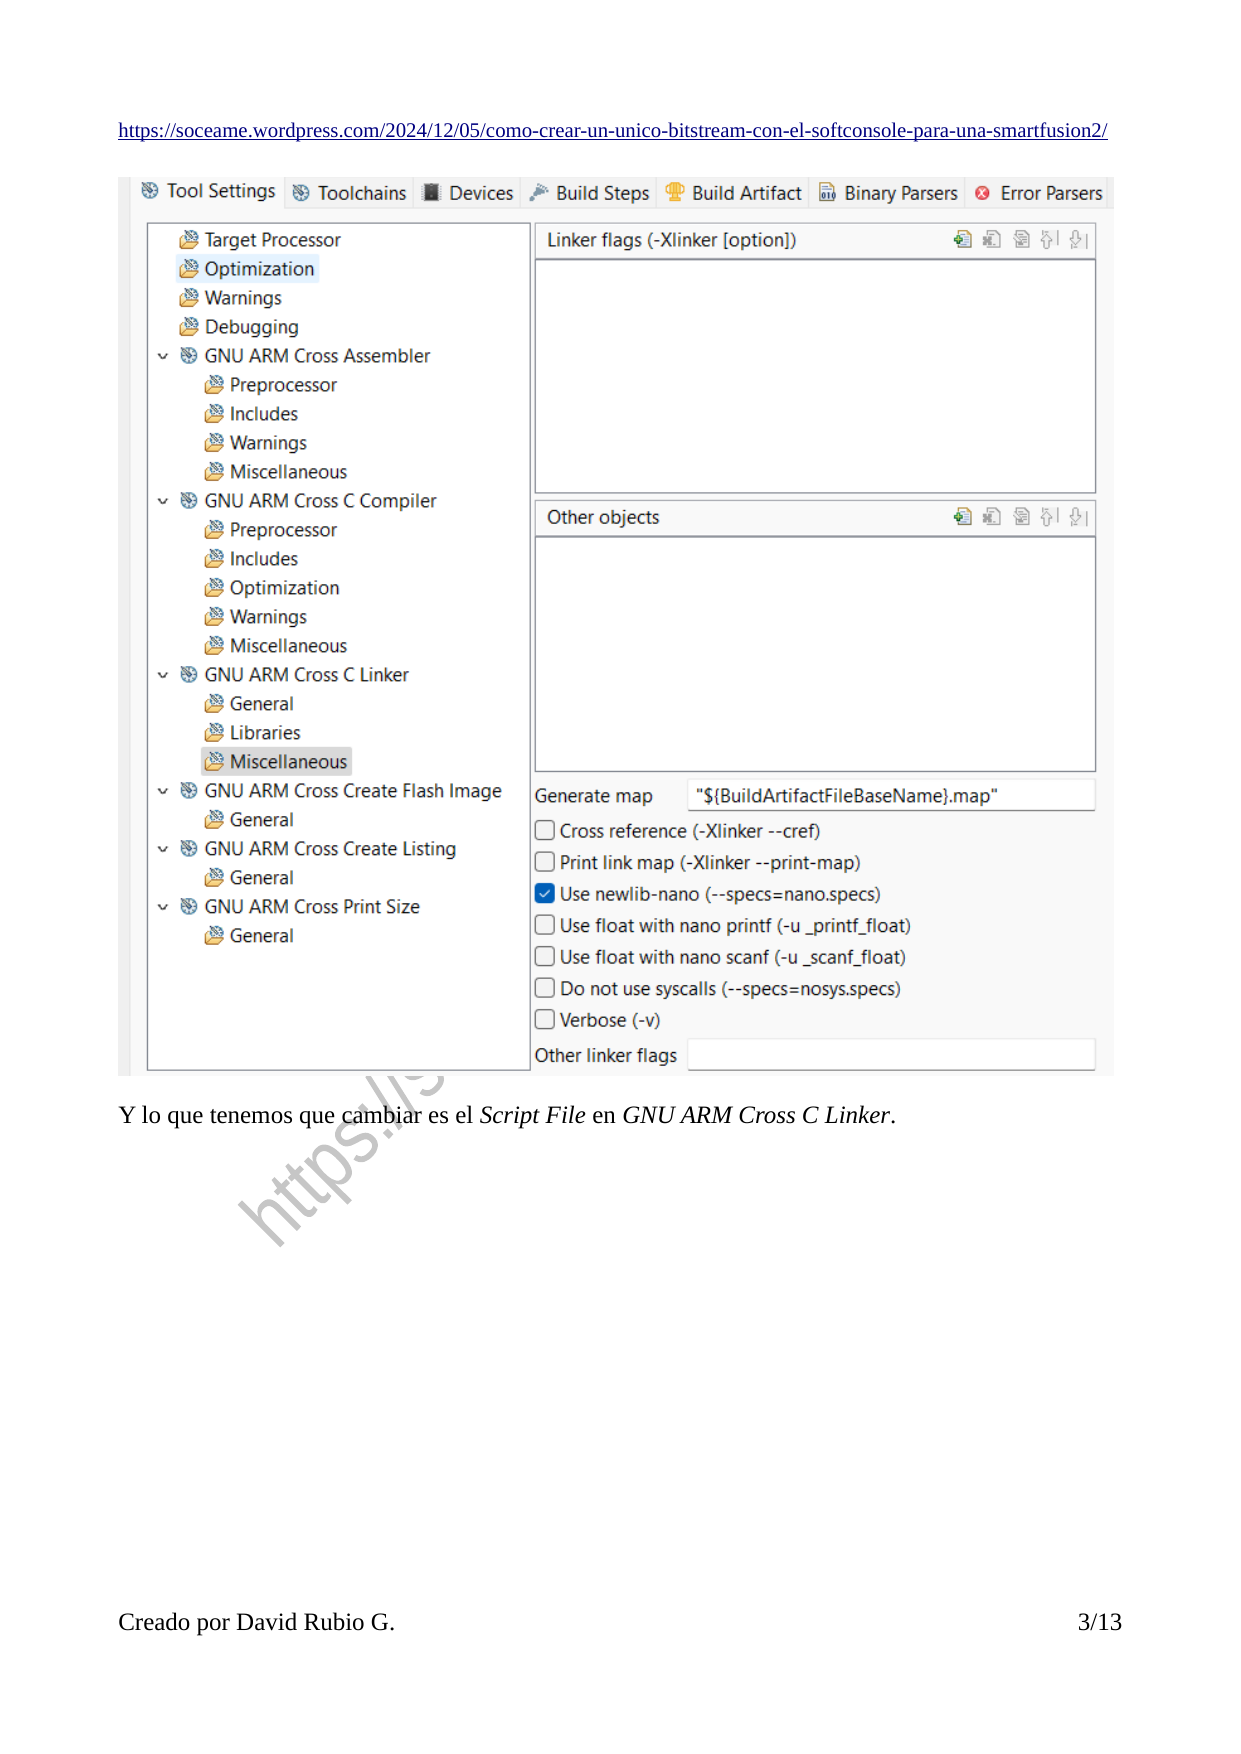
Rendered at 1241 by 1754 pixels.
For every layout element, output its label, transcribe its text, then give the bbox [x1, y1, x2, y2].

picture [118, 177, 1114, 1076]
text Y lo que tenemos que cambiar es el Script File en GNU ARM Cross C Linker. [387, 1100, 1122, 1129]
text Y lo que tenemos que cambiar es el Script File en GNU ARM Cross C Linker. [118, 1100, 397, 1129]
